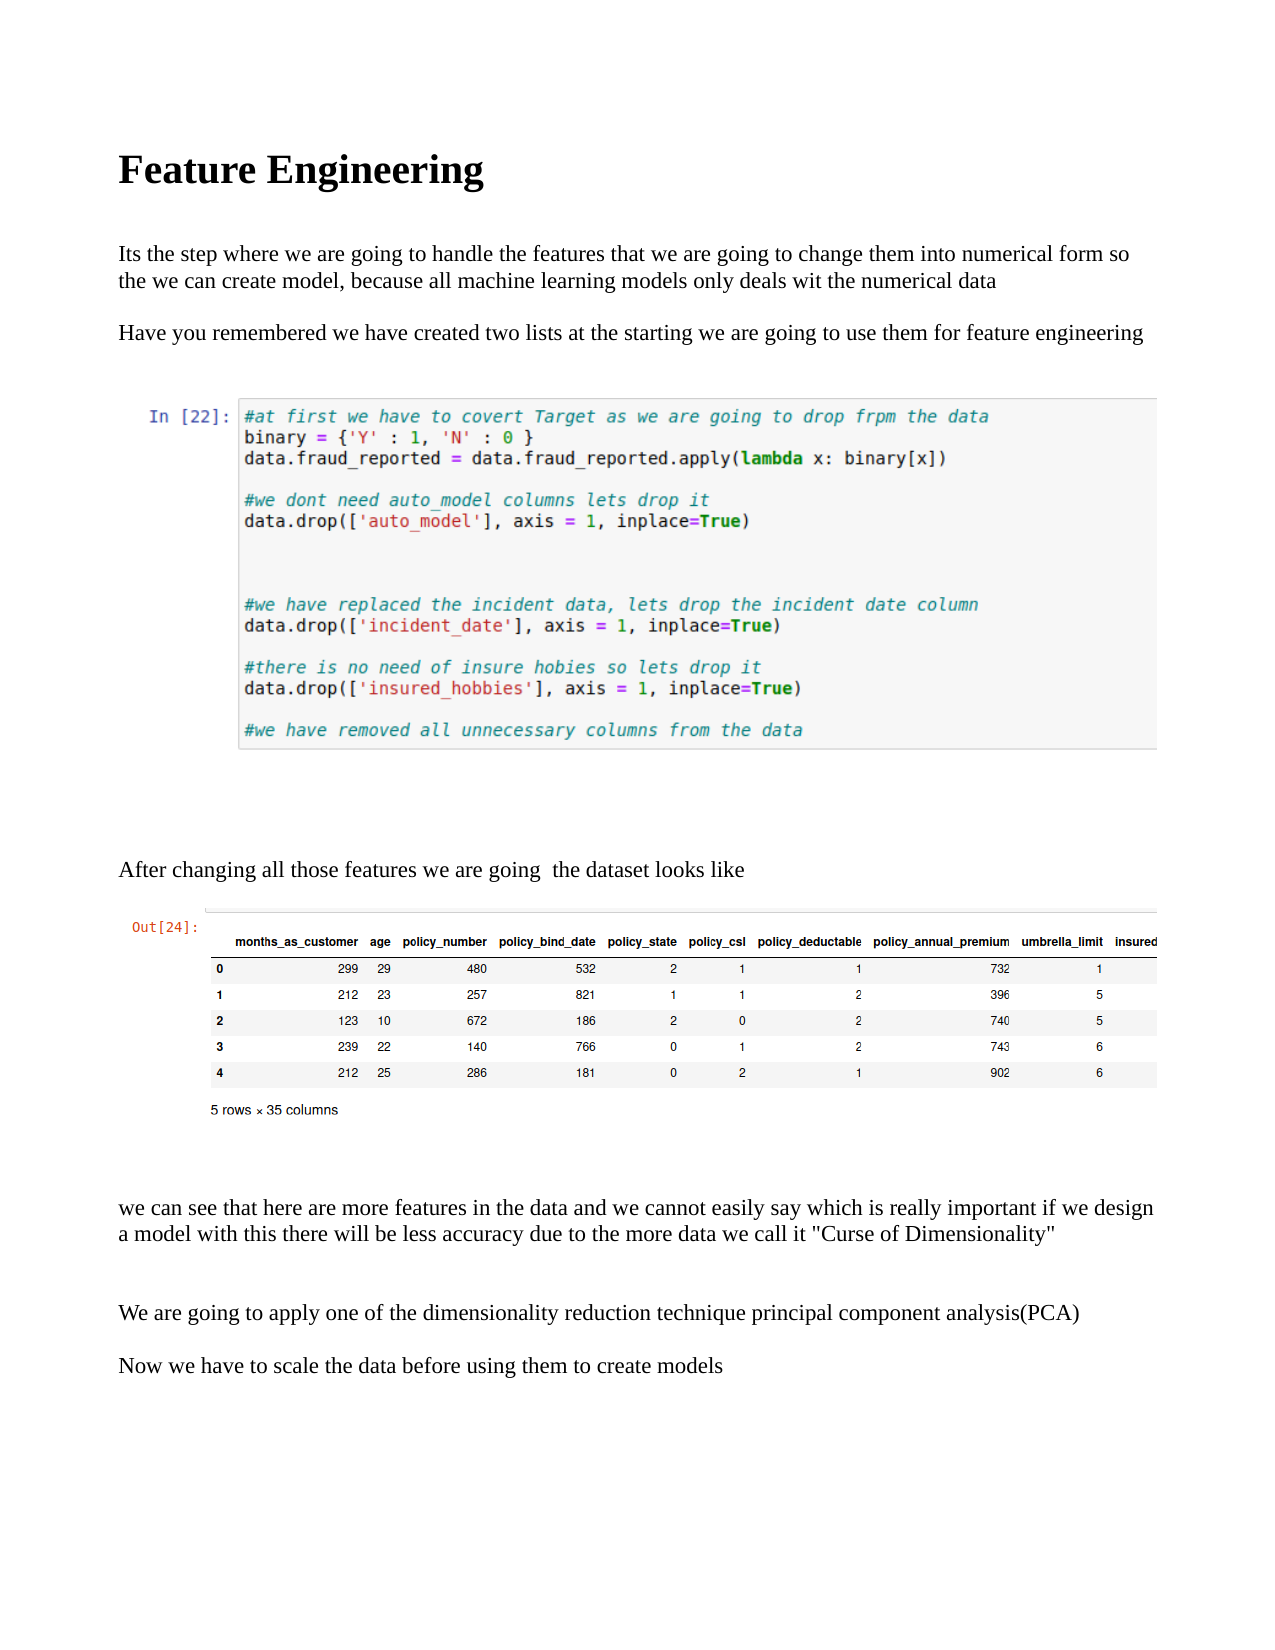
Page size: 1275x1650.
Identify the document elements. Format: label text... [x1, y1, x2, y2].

picture [118, 398, 1157, 751]
picture [118, 908, 1157, 1115]
text After changing all those features we are going the dataset looks like [118, 856, 1157, 882]
text Feature Engineering [118, 144, 1157, 192]
text Its the step where we are going to handle the features that we are going to change them into numerical form so the we can create model, because all machine learning models only deals wit the numerical data [118, 240, 1157, 293]
text Have you remembered we have created two lists at the starting we are going to use them for feature engineering [118, 319, 1157, 346]
text We are going to apply one of the dimensionality reduction technique principal component analysis(PCA) [118, 1299, 1157, 1326]
text Now we have to scale the data before using them to create models [118, 1352, 1157, 1378]
text we can see that here are more features in the data and we cannot easily say which is really important if we design a model with this there will be less accuracy due to the more data we call it "Curse of Dimensionality" [118, 1194, 1157, 1247]
